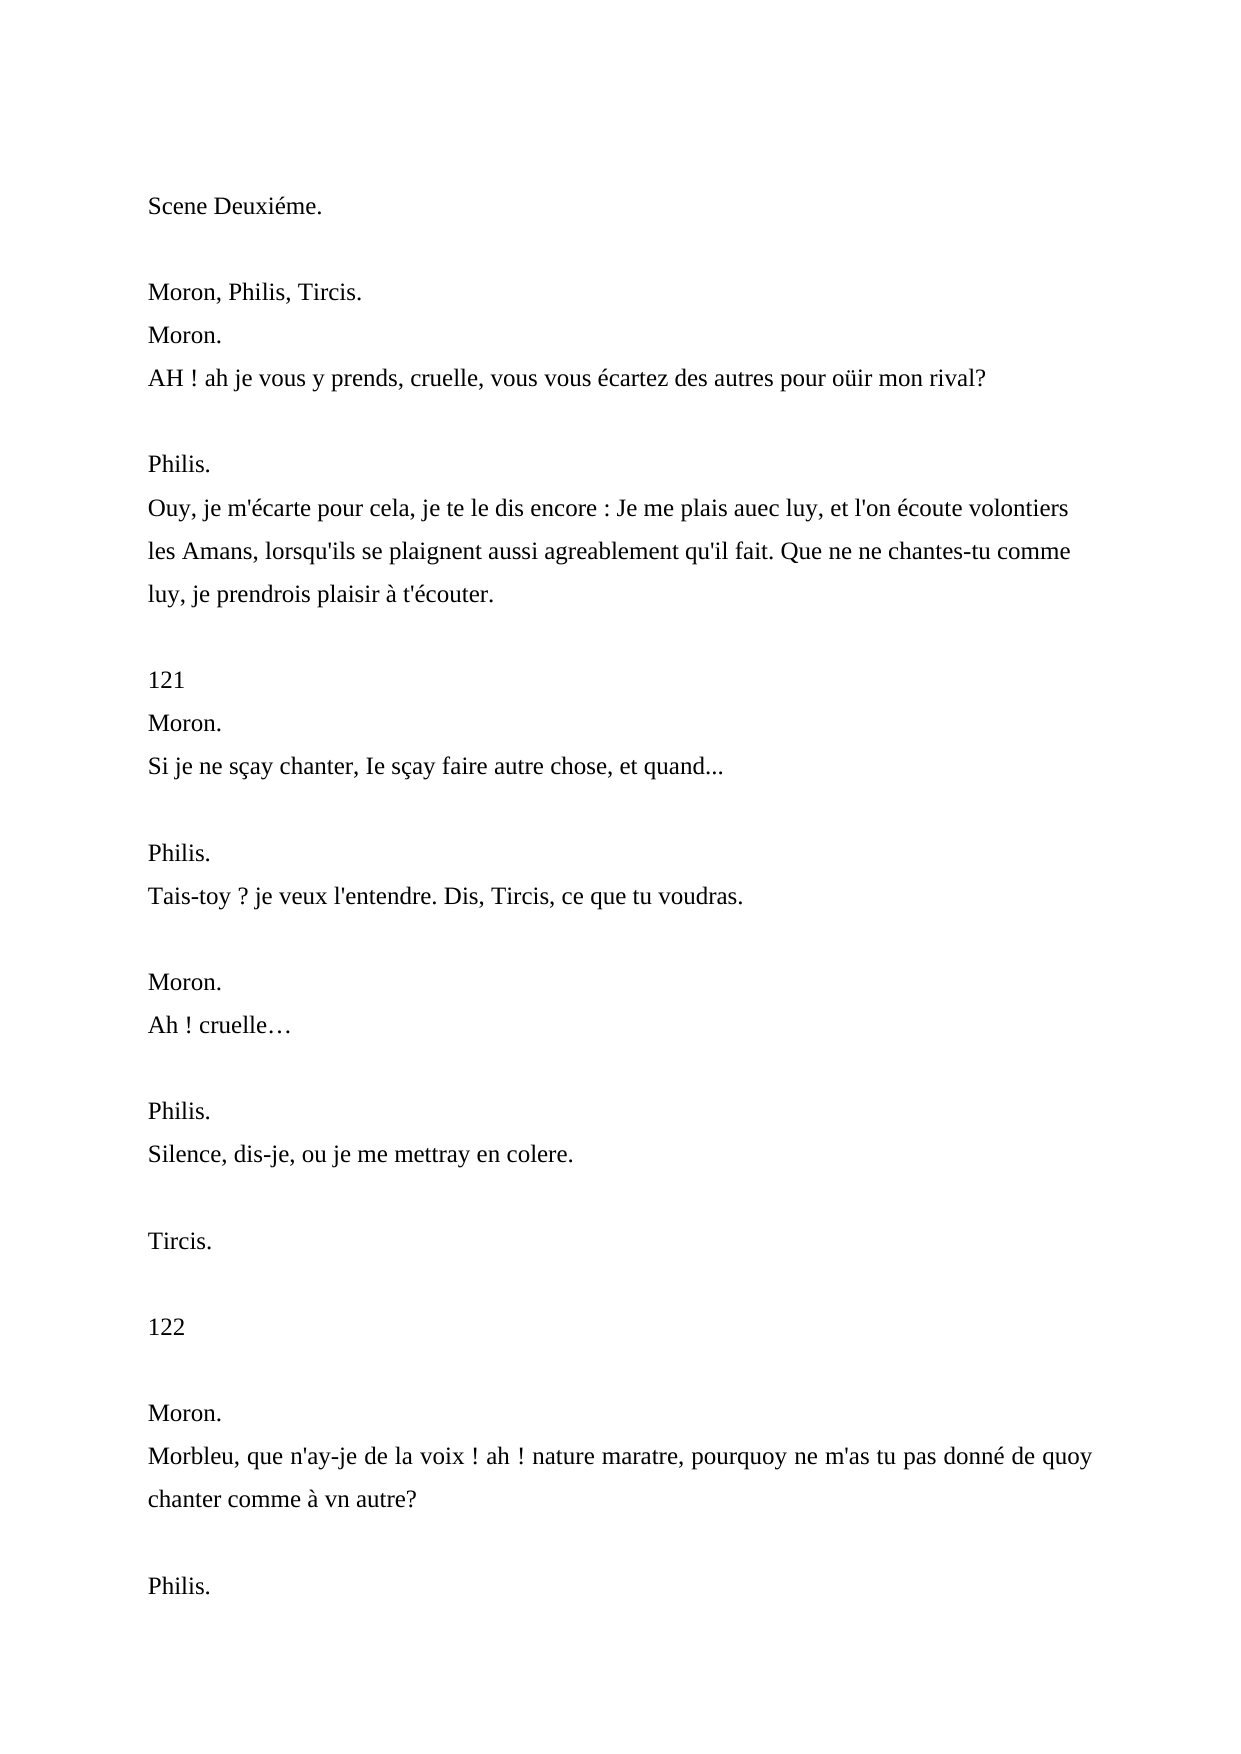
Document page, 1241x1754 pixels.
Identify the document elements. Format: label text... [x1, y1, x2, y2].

text Philis. [148, 1096, 1093, 1125]
text Moron. [148, 1398, 1093, 1427]
text Scene Deuxiéme. [148, 191, 1093, 219]
text Moron. [148, 708, 1093, 737]
text Si je ne sçay chanter, Ie sçay faire autre chose, et quand... [148, 751, 1093, 780]
text les Amans, lorsqu'ils se plaignent aussi agreablement qu'il fait. Que ne ne chantes-tu comme [148, 536, 1093, 564]
text Tircis. [148, 1226, 1093, 1254]
text luy, je prendrois plaisir à t'écouter. [148, 579, 1093, 608]
text Morbleu, que n'ay-je de la voix ! ah ! nature maratre, pourquoy ne m'as tu pas donné de quoy chanter comme à vn autre? [148, 1441, 1093, 1513]
text Philis. [148, 838, 1093, 866]
text Tais-toy ? je veux l'entendre. Dis, Tircis, ce que tu voudras. [148, 881, 1093, 909]
text Ah ! cruelle… [148, 1010, 1093, 1039]
text AH ! ah je vous y prends, cruelle, vous vous écartez des autres pour oüir mon rival? [148, 363, 1093, 392]
text Ouy, je m'écarte pour cela, je te le dis encore : Je me plais auec luy, et l'on écoute volontiers [148, 493, 1093, 521]
text Moron. [148, 320, 1093, 349]
text Philis. [148, 449, 1093, 478]
text Silence, dis-je, ou je me mettray en colere. [148, 1139, 1093, 1168]
text Moron. [148, 967, 1093, 996]
text 121 [148, 665, 1093, 694]
text Moron, Philis, Tircis. [148, 277, 1093, 306]
text 122 [148, 1312, 1093, 1341]
text Philis. [148, 1571, 1093, 1599]
